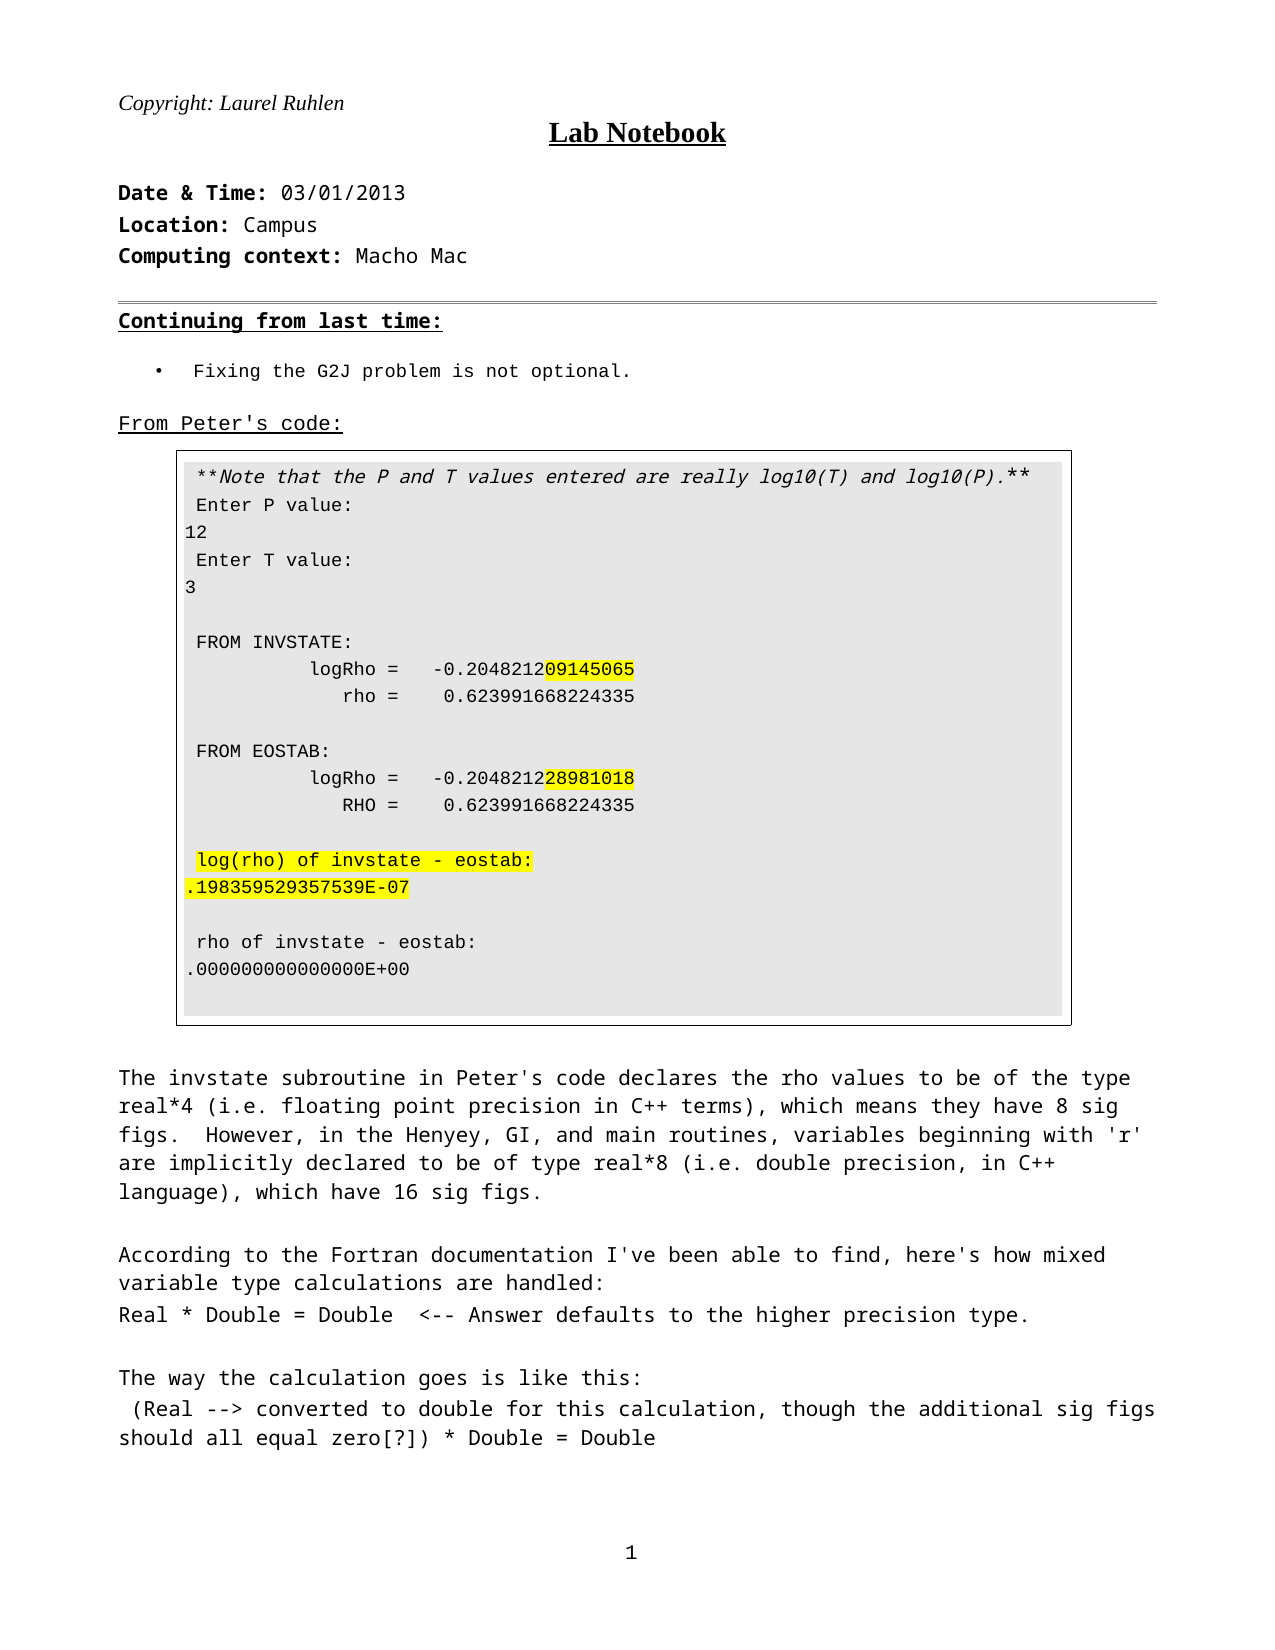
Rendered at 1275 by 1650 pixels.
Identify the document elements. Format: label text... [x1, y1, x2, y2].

text Real * Double = Double <-- Answer defaults to the higher precision type. [118, 1300, 1157, 1328]
text The invstate subroutine in Peter's code declares the rho values to be of the type real*4 (i.e. floating point precision in C++ terms), which means they have 8 sig figs. However, in the Henyey, GI, and main routines, variables beginning with 'r' are implicitly declared to be of type real*8 (i.e. double precision, in C++ language), which have 16 sig figs. [118, 1063, 1157, 1205]
text .198359529357539E-07 [184, 878, 1062, 899]
text logRho = -0.204821209145065 [184, 660, 1062, 681]
text Computing context: Macho Mac [118, 241, 1157, 269]
text FROM EOSTAB: [184, 742, 1062, 763]
text (Real --> converted to double for this calculation, though the additional sig figs should all equal zero[?]) * Double = Double [118, 1394, 1157, 1451]
text .000000000000000E+00 [184, 960, 1062, 981]
text log(rho) of invstate - eostab: [184, 851, 1062, 872]
text From Peter's code: [118, 413, 1157, 437]
text Enter P value: [184, 496, 1062, 517]
text RHO = 0.623991668224335 [184, 796, 1062, 817]
text **Note that the P and T values entered are really log10(T) and log10(P).** [184, 462, 1062, 490]
list Fixing the G2J problem is not optional. [156, 362, 1157, 383]
text The way the calculation goes is like this: [118, 1363, 1157, 1391]
text Location: Campus [118, 210, 1157, 238]
text Enter T value: [184, 551, 1062, 572]
text According to the Fortran documentation I've been able to find, here's how mixed variable type calculations are handled: [118, 1240, 1157, 1297]
text 12 [184, 523, 1062, 544]
text Continuing from last time: [118, 306, 1157, 335]
text FROM INVSTATE: [184, 632, 1062, 654]
text 3 [184, 578, 1062, 599]
text rho = 0.623991668224335 [184, 687, 1062, 708]
text rho of invstate - eostab: [184, 933, 1062, 954]
text Date & Time: 03/01/2013 [118, 178, 1157, 207]
text logRho = -0.204821228981018 [184, 769, 1062, 790]
